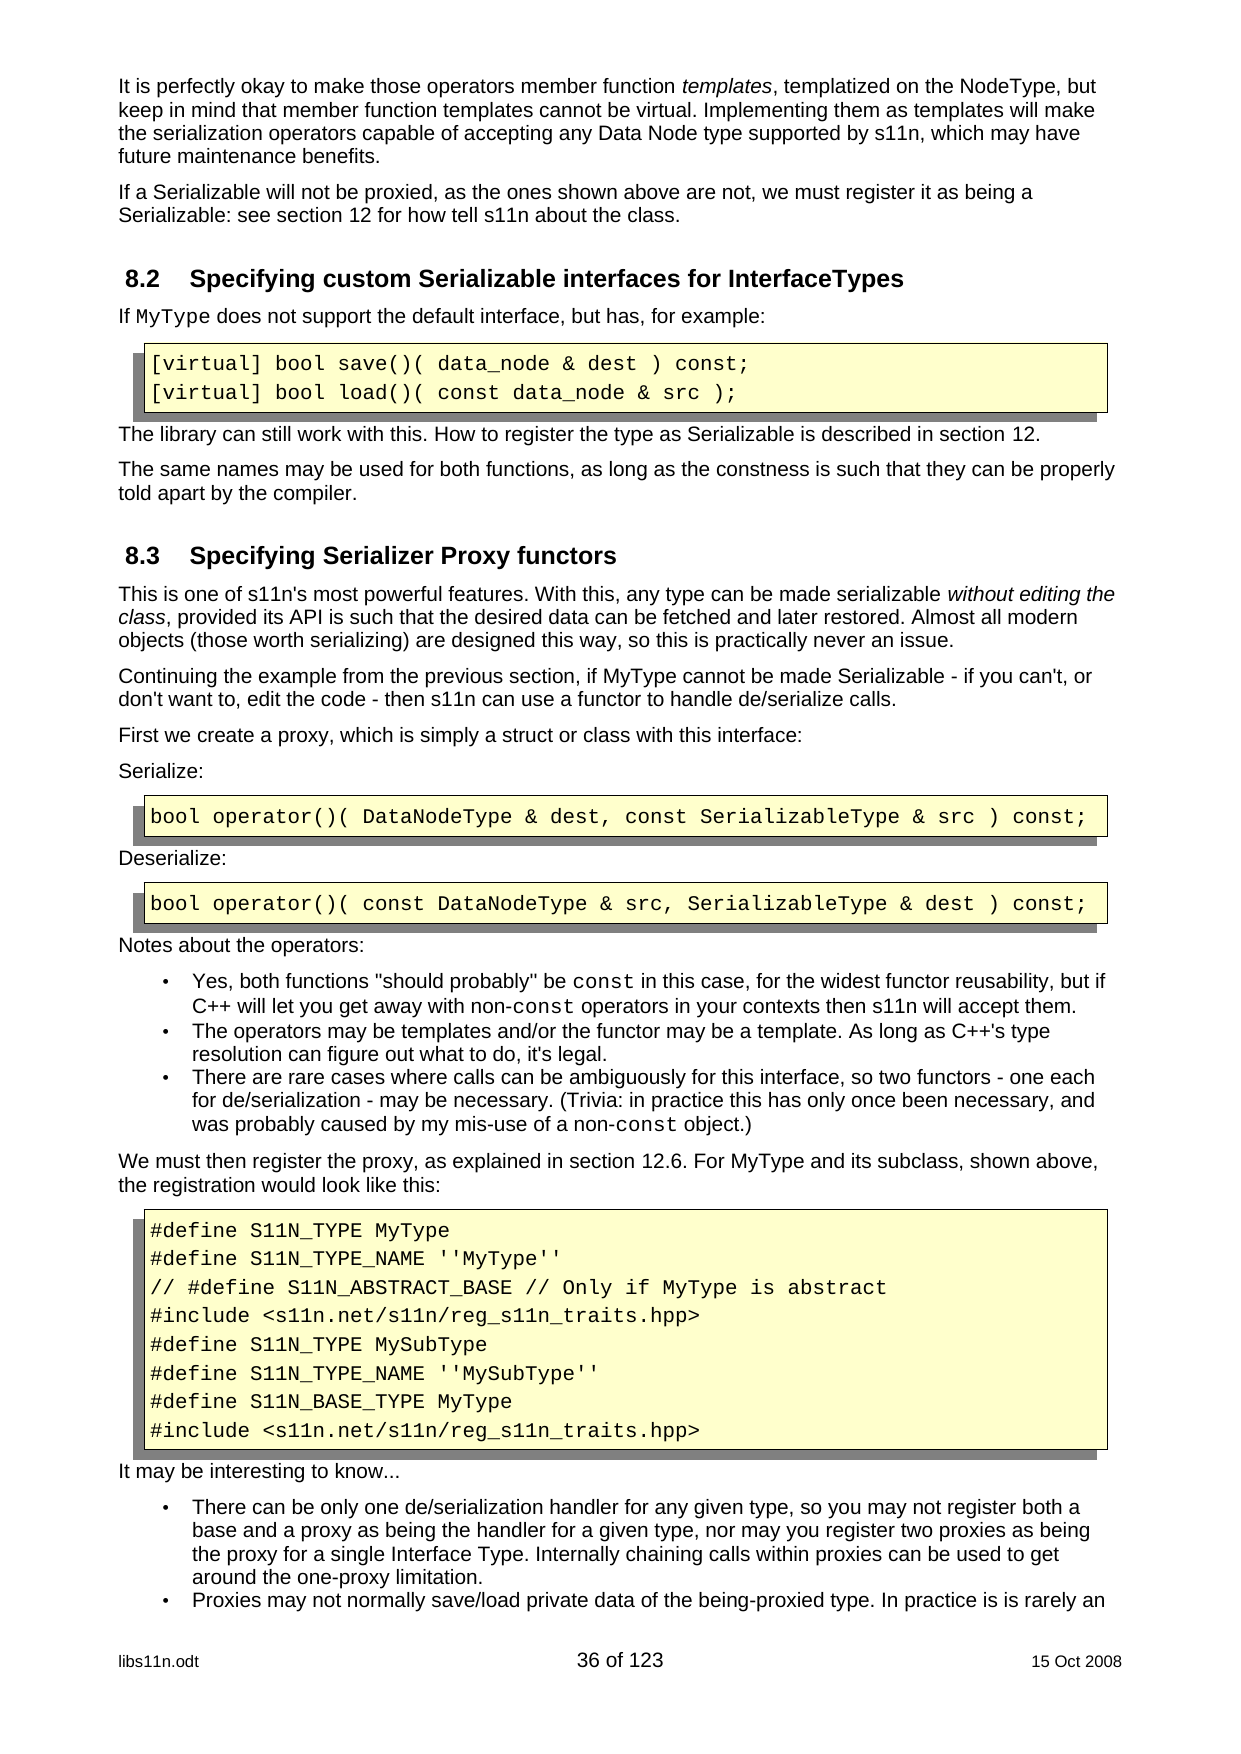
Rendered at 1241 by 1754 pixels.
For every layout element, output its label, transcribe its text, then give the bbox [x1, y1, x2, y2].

text Continuing the example from the previous section, if MyType cannot be made Serializable - if you can't, or don't want to, edit the code - then s11n can use a functor to handle de/serialize calls. [118, 664, 1122, 711]
list Yes, both functions ''should probably'' be const in this case, for the widest functor reusability, but if C++ will let you get away with non-const operators in your contexts then s11n will accept them. [162, 969, 1122, 1019]
text Notes about the operators: [118, 933, 1122, 957]
text The library can still work with this. How to register the type as Serializable is described in section 12. [118, 422, 1122, 446]
list The operators may be templates and/or the functor may be a template. As long as C++'s type resolution can figure out what to do, it's legal. [162, 1019, 1122, 1066]
text #include <s11n.net/s11n/reg_s11n_traits.hpp> [145, 1294, 1107, 1323]
text #define S11N_TYPE MyType [145, 1210, 1107, 1237]
subtitle Specifying custom Serializable interfaces for InterfaceTypes [118, 264, 1122, 292]
text It may be interesting to know... [118, 1460, 1122, 1483]
subtitle Specifying Serializer Proxy functors [118, 542, 1122, 570]
text [virtual] bool save()( data_node & dest ) const; [145, 344, 1107, 371]
text #define S11N_TYPE_NAME ''MySubType'' [145, 1352, 1107, 1380]
text Serialize: [118, 759, 1122, 782]
text The same names may be used for both functions, as long as the constness is such that they can be properly told apart by the compiler. [118, 458, 1122, 504]
text #include <s11n.net/s11n/reg_s11n_traits.hpp> [145, 1409, 1107, 1449]
text #define S11N_TYPE MySubType [145, 1323, 1107, 1352]
text bool operator()( DataNodeType & dest, const SerializableType & src ) const; [145, 796, 1107, 836]
text [virtual] bool load()( const data_node & src ); [145, 371, 1107, 412]
text It is perfectly okay to make those operators member function templates, templatized on the NodeType, but keep in mind that member function templates cannot be virtual. Implementing them as templates will make the serialization operators capable of accepting any Data Node type supported by s11n, which may have future maintenance benefits. [118, 75, 1122, 168]
text #define S11N_TYPE_NAME ''MyType'' [145, 1237, 1107, 1266]
text This is one of s11n's most powerful features. With this, any type can be made serializable without editing the class, provided its API is such that the desired data can be fetched and later restored. Almost all modern objects (those worth serializing) are designed this way, so this is practically never an issue. [118, 582, 1122, 652]
list There are rare cases where calls can be ambiguously for this interface, so two functors - one each for de/serialization - may be necessary. (Trivia: in practice this has only once been necessary, and was probably caused by my mis-use of a non-const object.) [162, 1066, 1122, 1137]
text We must then register the proxy, as explained in section 12.6. For MyType and its subclass, shown above, the registration would look like this: [118, 1150, 1122, 1196]
text #define S11N_BASE_TYPE MyType [145, 1380, 1107, 1409]
text If MyType does not support the default interface, but has, for example: [118, 305, 1122, 330]
text First we create a proxy, which is simply a struct or class with this interface: [118, 723, 1122, 747]
list Proxies may not normally save/load private data of the being-proxied type. In practice is is rarely an [162, 1589, 1122, 1612]
text Deserialize: [118, 846, 1122, 869]
text // #define S11N_ABSTRACT_BASE // Only if MyType is abstract [145, 1266, 1107, 1294]
text bool operator()( const DataNodeType & src, SerializableType & dest ) const; [145, 883, 1107, 923]
list There can be only one de/serialization handler for any given type, so you may not register both a base and a proxy as being the handler for a given type, nor may you register two proxies as being the proxy for a single Interface Type. Internally chaining calls within proxies can be used to get around the one-proxy limitation. [162, 1496, 1122, 1589]
text If a Serializable will not be proxied, as the ones shown above are not, we must register it as being a Serializable: see section 12 for how tell s11n about the class. [118, 180, 1122, 227]
